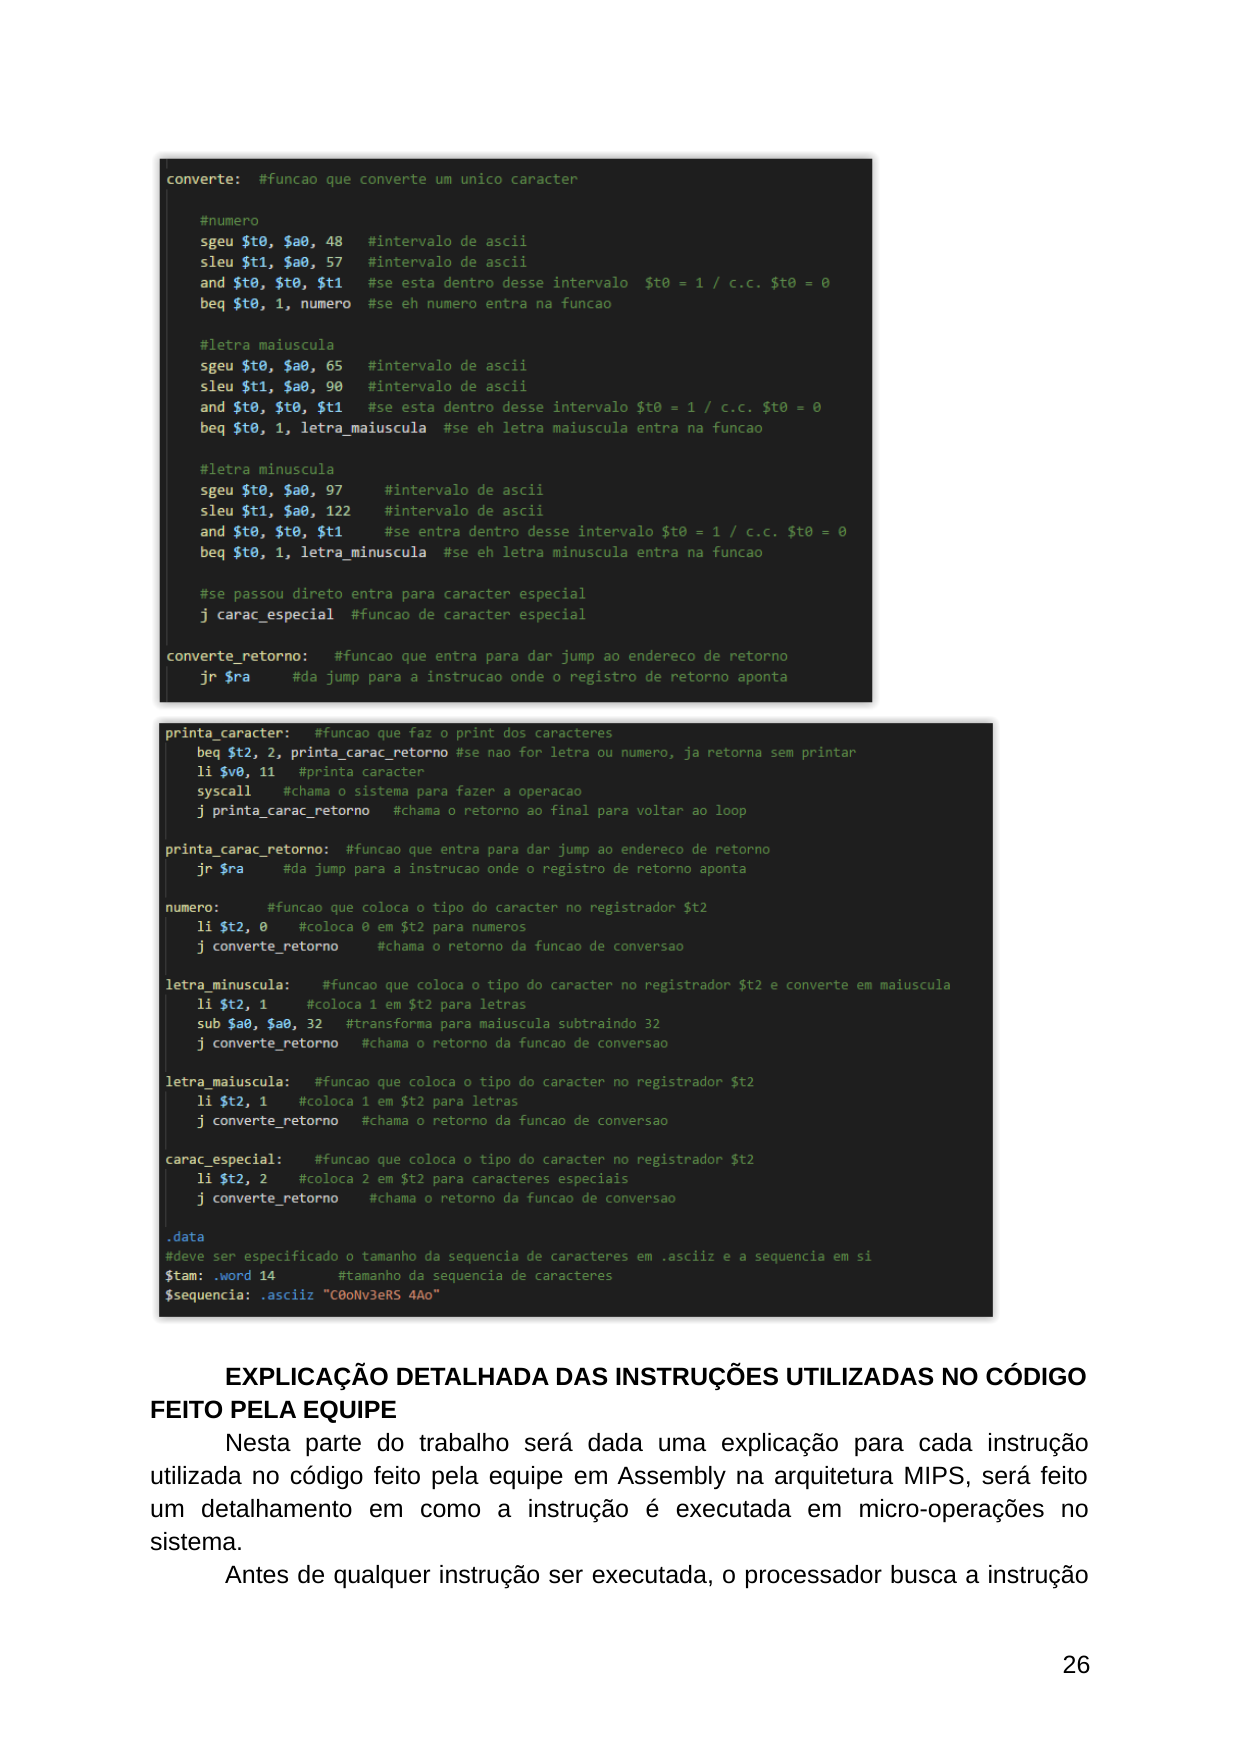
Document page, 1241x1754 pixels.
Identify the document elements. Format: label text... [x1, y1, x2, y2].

subtitle EXPLICAÇÃO DETALHADA DAS INSTRUÇÕES UTILIZADAS NO CÓDIGO FEITO PELA EQUIPE [150, 1362, 1090, 1424]
picture [150, 150, 880, 711]
text Nesta parte do trabalho será dada uma explicação para cada instrução utilizada no código feito pela equipe em Assembly na arquitetura MIPS, será feito um detalhamento em como a instrução é executada em micro-operações no sistema. [150, 1428, 1090, 1556]
text Antes de qualquer instrução ser executada, o processador busca a instrução [150, 1560, 1090, 1589]
picture [150, 714, 1001, 1325]
subtitle [150, 150, 1090, 1324]
